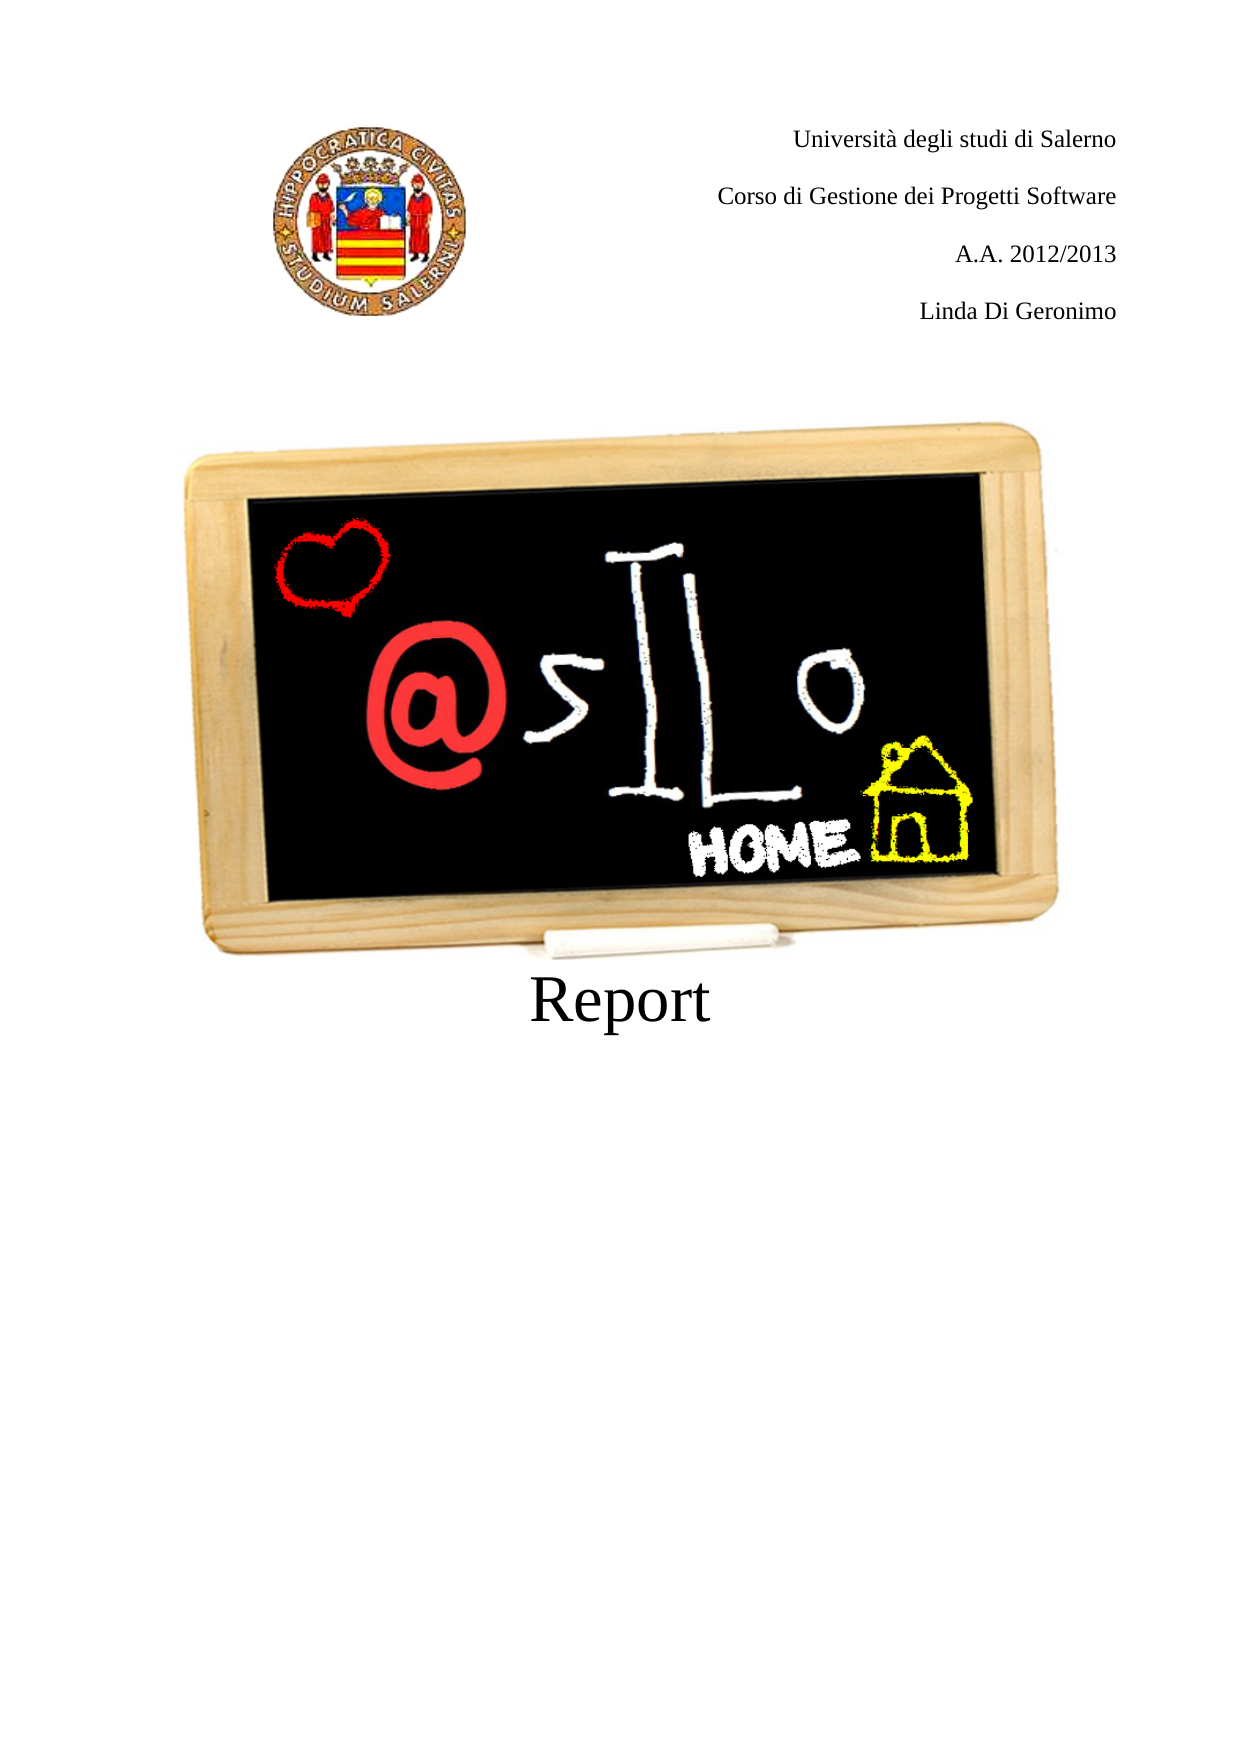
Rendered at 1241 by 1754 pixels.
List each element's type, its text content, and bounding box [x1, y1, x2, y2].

table_header [118, 118, 620, 359]
table_header Università degli studi di Salerno Corso di Gestione dei Progetti Software A.A. 2012/2013 Linda Di Geronimo [620, 118, 1122, 359]
text Report [118, 417, 1122, 1036]
